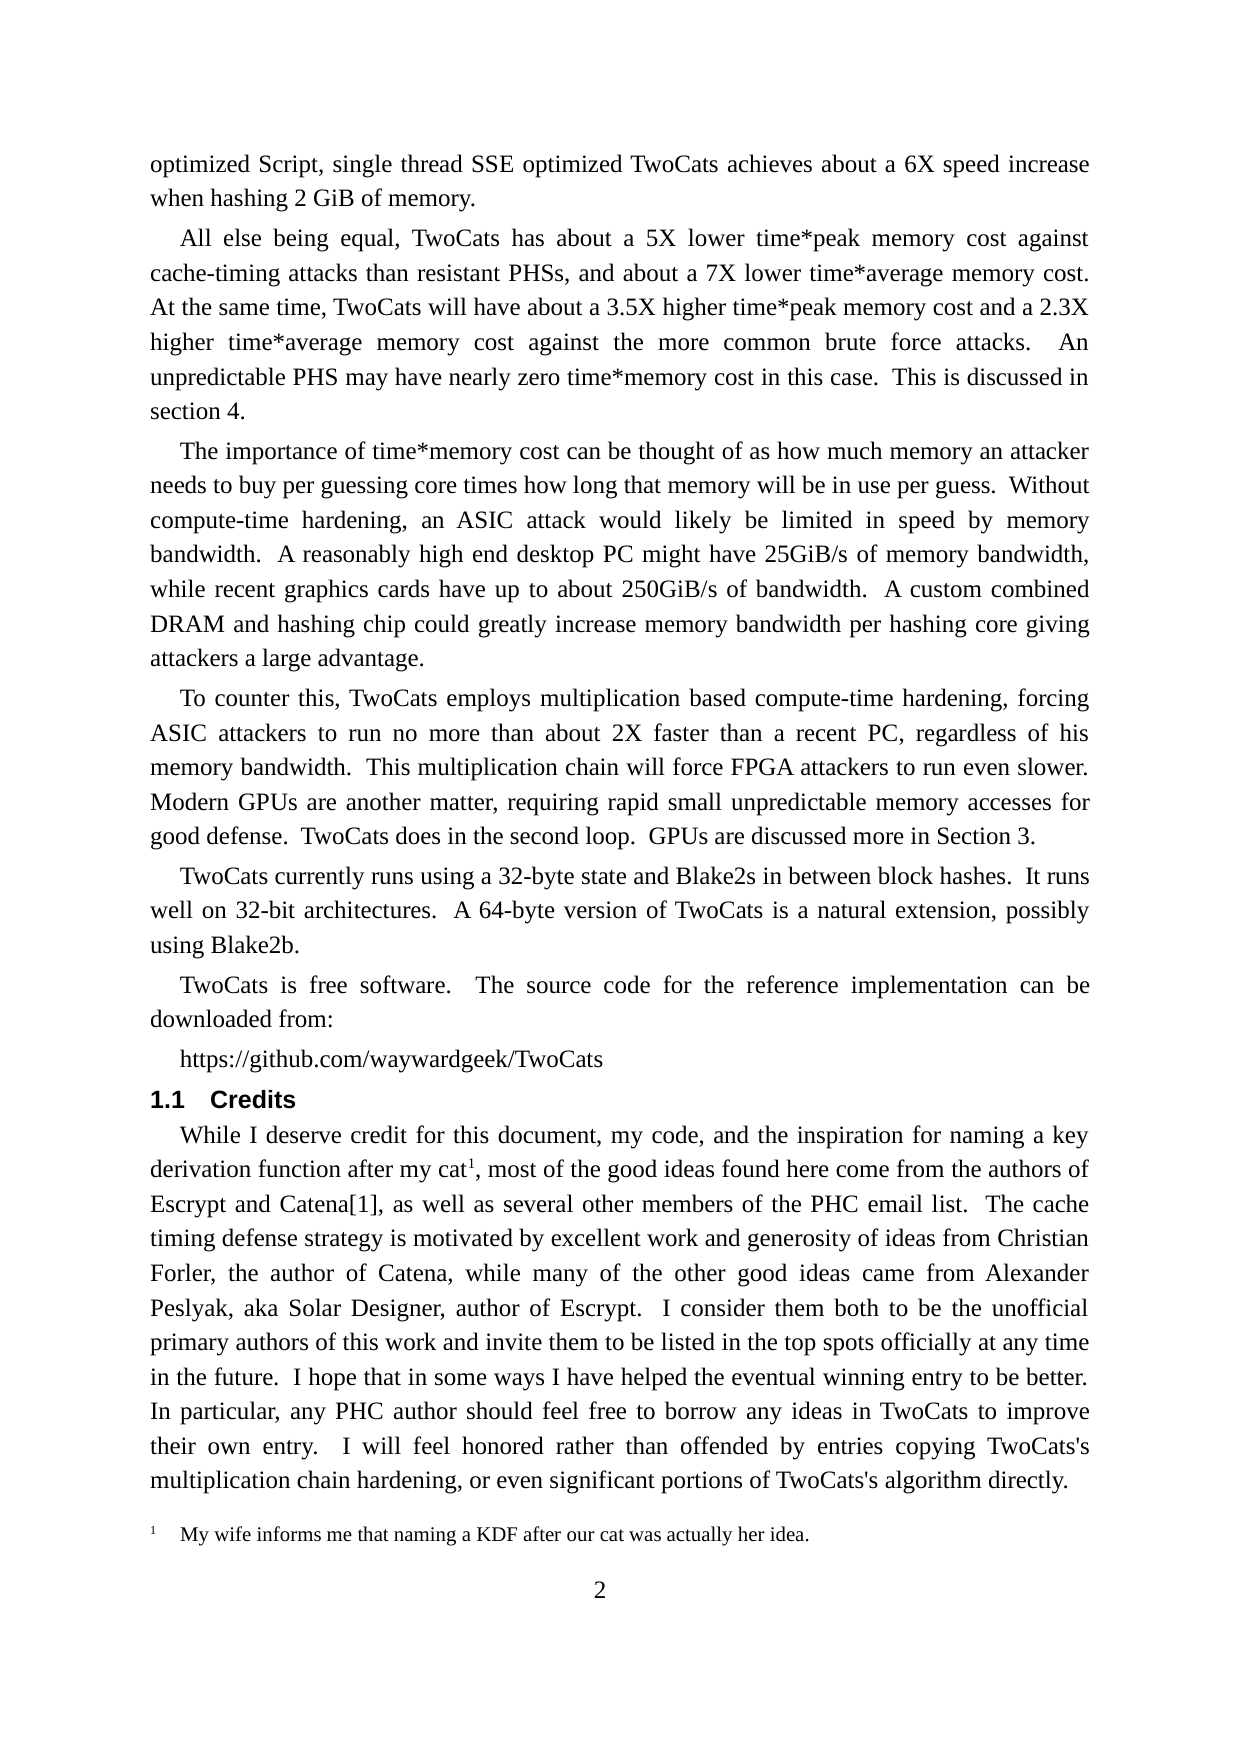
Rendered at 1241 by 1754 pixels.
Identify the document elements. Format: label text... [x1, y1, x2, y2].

text All else being equal, TwoCats has about a 5X lower time*peak memory cost against cache-timing attacks than resistant PHSs, and about a 7X lower time*average memory cost. At the same time, TwoCats will have about a 3.5X higher time*peak memory cost and a 2.3X higher time*average memory cost against the more common brute force attacks. An unpredictable PHS may have nearly zero time*memory cost in this case. This is discussed in section 4. [150, 224, 1091, 425]
text To counter this, TwoCats employs multiplication based compute-time hardening, forcing ASIC attackers to run no more than about 2X faster than a recent PC, regardless of his memory bandwidth. This multiplication chain will force FPGA attackers to run even slower. Modern GPUs are another matter, requiring rapid small unpredictable memory accesses for good defense. TwoCats does in the second loop. GPUs are discussed more in Section 3. [150, 684, 1091, 850]
text TwoCats is free software. The source code for the reference implementation can be downloaded from: [150, 971, 1091, 1033]
text While I deserve credit for this document, my code, and the inspiration for naming a key derivation function after my cat, most of the good ideas found here come from the authors of Escrypt and Catena[1], as well as several other members of the PHC email list. The cache timing defense strategy is motivated by excellent work and generosity of ideas from Christian Forler, the author of Catena, while many of the other good ideas came from Alexander Peslyak, aka Solar Designer, author of Escrypt. I consider them both to be the unofficial primary authors of this work and invite them to be listed in the top spots officially at any time in the future. I hope that in some ways I have helped the eventual winning entry to be better. In particular, any PHC author should feel free to borrow any ideas in TwoCats to improve their own entry. I will feel honored rather than offended by entries copying TwoCats's multiplication chain hardening, or even significant portions of TwoCats's algorithm directly. [150, 1121, 1091, 1494]
subtitle Credits [150, 1086, 1091, 1114]
text optimized Script, single thread SSE optimized TwoCats achieves about a 6X speed increase when hashing 2 GiB of memory. [150, 150, 1091, 212]
text TwoCats currently runs using a 32-byte state and Blake2s in between block hashes. It runs well on 32-bit architectures. A 64-byte version of TwoCats is a natural extension, possibly using Blake2b. [150, 862, 1091, 959]
text The importance of time*memory cost can be thought of as how much memory an attacker needs to buy per guessing core times how long that memory will be in use per guess. Without compute-time hardening, an ASIC attack would likely be limited in speed by memory bandwidth. A reasonably high end desktop PC might have 25GiB/s of memory bandwidth, while recent graphics cards have up to about 250GiB/s of bandwidth. A custom combined DRAM and hashing chip could greatly increase memory bandwidth per hashing core giving attackers a large advantage. [150, 437, 1091, 672]
text https://github.com/waywardgeek/TwoCats [150, 1045, 1091, 1073]
text My wife informs me that naming a KDF after our cat was actually her idea. [150, 1523, 1091, 1546]
